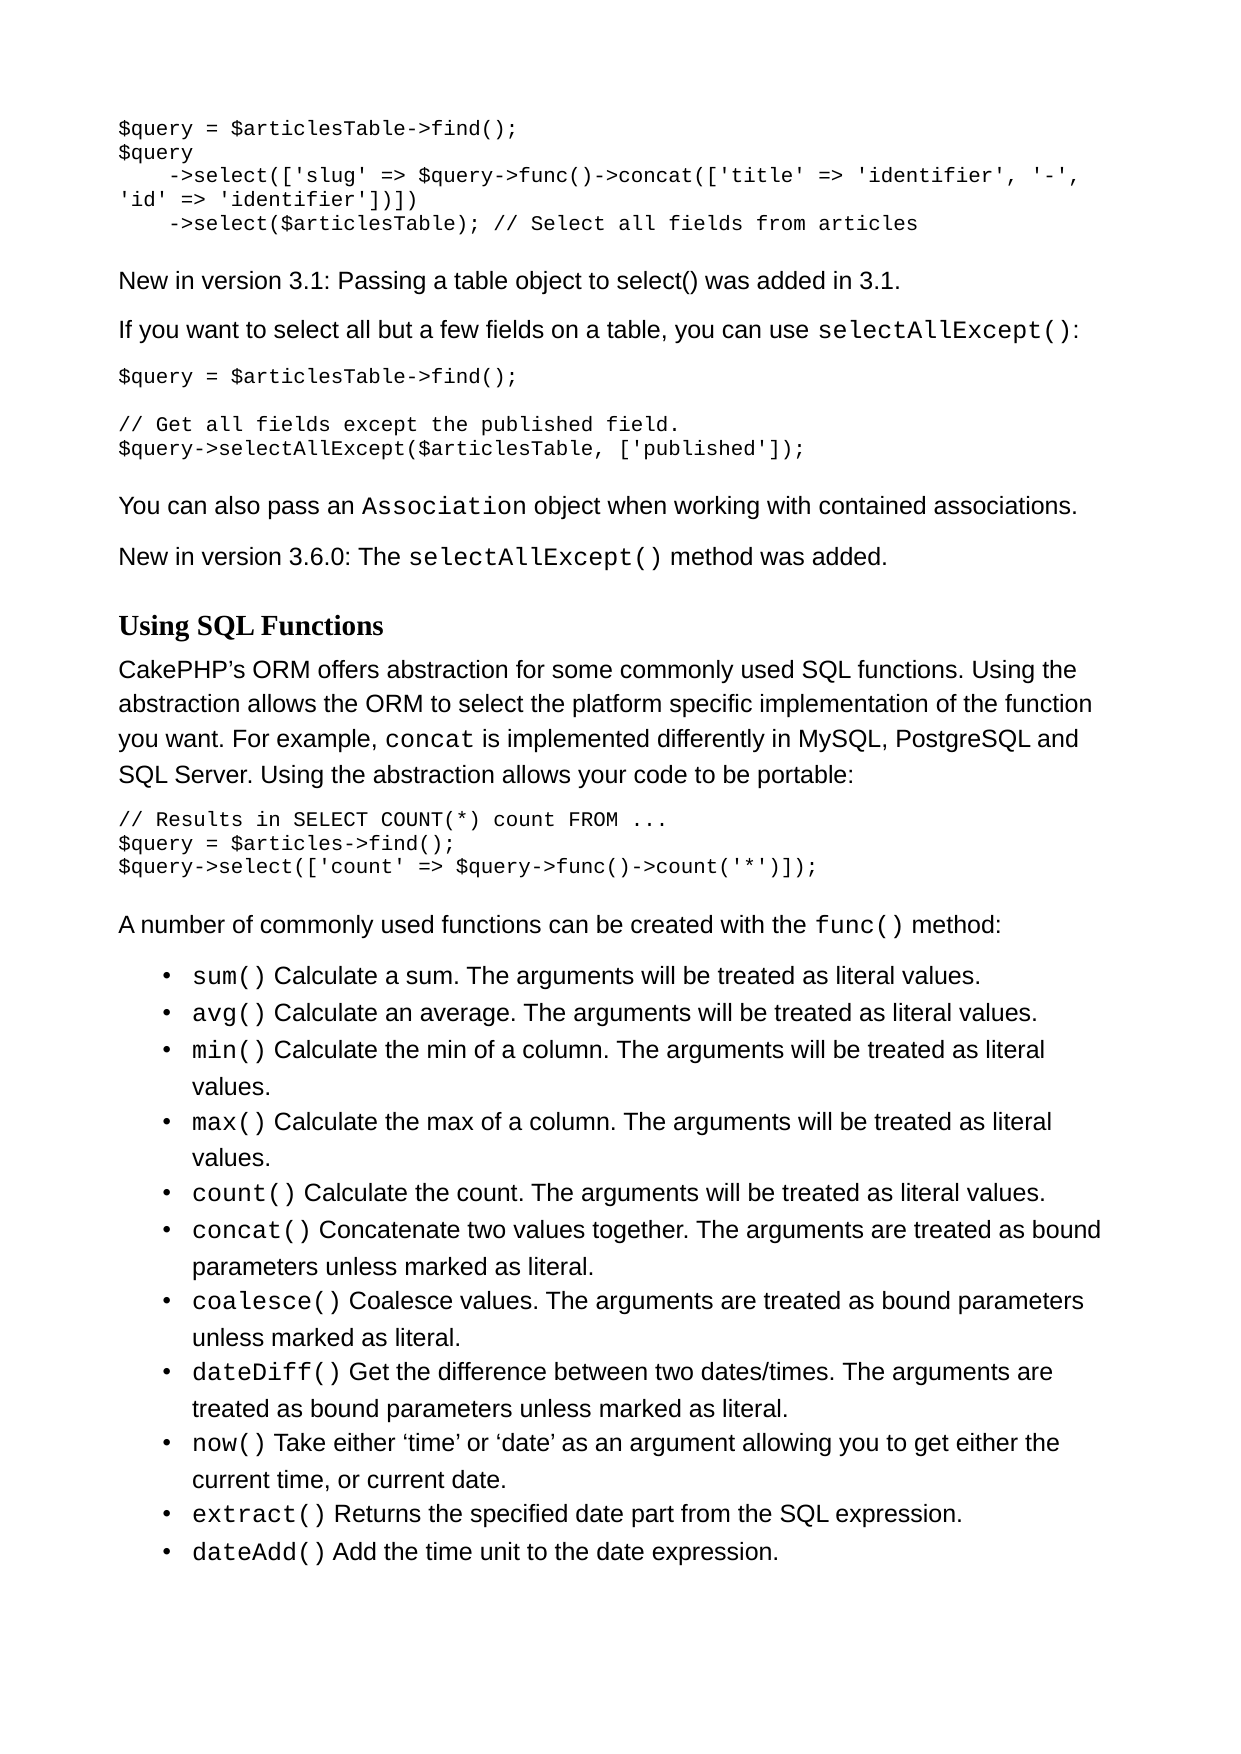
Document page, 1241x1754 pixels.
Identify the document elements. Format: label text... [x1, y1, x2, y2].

list dateAdd() Add the time unit to the date expression. [162, 1537, 1122, 1567]
list now() Take either ‘time’ or ‘date’ as an argument allowing you to get either the current time, or current date. [162, 1428, 1122, 1494]
text $query = $articlesTable->find(); [118, 367, 1122, 390]
list avg() Calculate an average. The arguments will be treated as literal values. [162, 998, 1122, 1029]
text // Results in SELECT COUNT(*) count FROM ... [118, 809, 1122, 833]
list sum() Calculate a sum. The arguments will be treated as literal values. [162, 961, 1122, 992]
text // Get all fields except the published field. [118, 414, 1122, 437]
text ->select($articlesTable); // Select all fields from articles [118, 213, 1122, 236]
text $query = $articlesTable->find(); [118, 118, 1122, 142]
list dateDiff() Get the difference between two dates/times. The arguments are treated as bound parameters unless marked as literal. [162, 1357, 1122, 1423]
list concat() Concatenate two values together. The arguments are treated as bound parameters unless marked as literal. [162, 1215, 1122, 1280]
text A number of commonly used functions can be created with the func() method: [118, 910, 1122, 941]
text $query = $articles->find(); [118, 833, 1122, 857]
text ->select(['slug' => $query->func()->concat(['title' => 'identifier', '-', 'id' => 'identifier'])]) [118, 165, 1122, 213]
list coalesce() Coalesce values. The arguments are treated as bound parameters unless marked as literal. [162, 1286, 1122, 1351]
text You can also pass an Association object when working with contained associations. [118, 491, 1122, 522]
text $query->selectAllExcept($articlesTable, ['published']); [118, 437, 1122, 461]
list max() Calculate the max of a column. The arguments will be treated as literal values. [162, 1107, 1122, 1172]
text $query->select(['count' => $query->func()->count('*')]); [118, 857, 1122, 880]
list min() Calculate the min of a column. The arguments will be treated as literal values. [162, 1036, 1122, 1101]
text $query [118, 142, 1122, 165]
text New in version 3.1: Passing a table object to select() was added in 3.1. [118, 266, 1122, 294]
list count() Calculate the count. The arguments will be treated as literal values. [162, 1178, 1122, 1209]
subtitle Using SQL Functions [118, 608, 1122, 642]
list extract() Returns the specified date part from the SQL expression. [162, 1499, 1122, 1530]
text New in version 3.6.0: The selectAllExcept() method was added. [118, 542, 1122, 573]
text CakePHP’s ORM offers abstraction for some commonly used SQL functions. Using the abstraction allows the ORM to select the platform specific implementation of the function you want. For example, concat is implemented differently in MySQL, PostgreSQL and SQL Server. Using the abstraction allows your code to be portable: [118, 654, 1122, 789]
text If you want to select all but a few fields on a table, you can use selectAllExcept(): [118, 315, 1122, 346]
